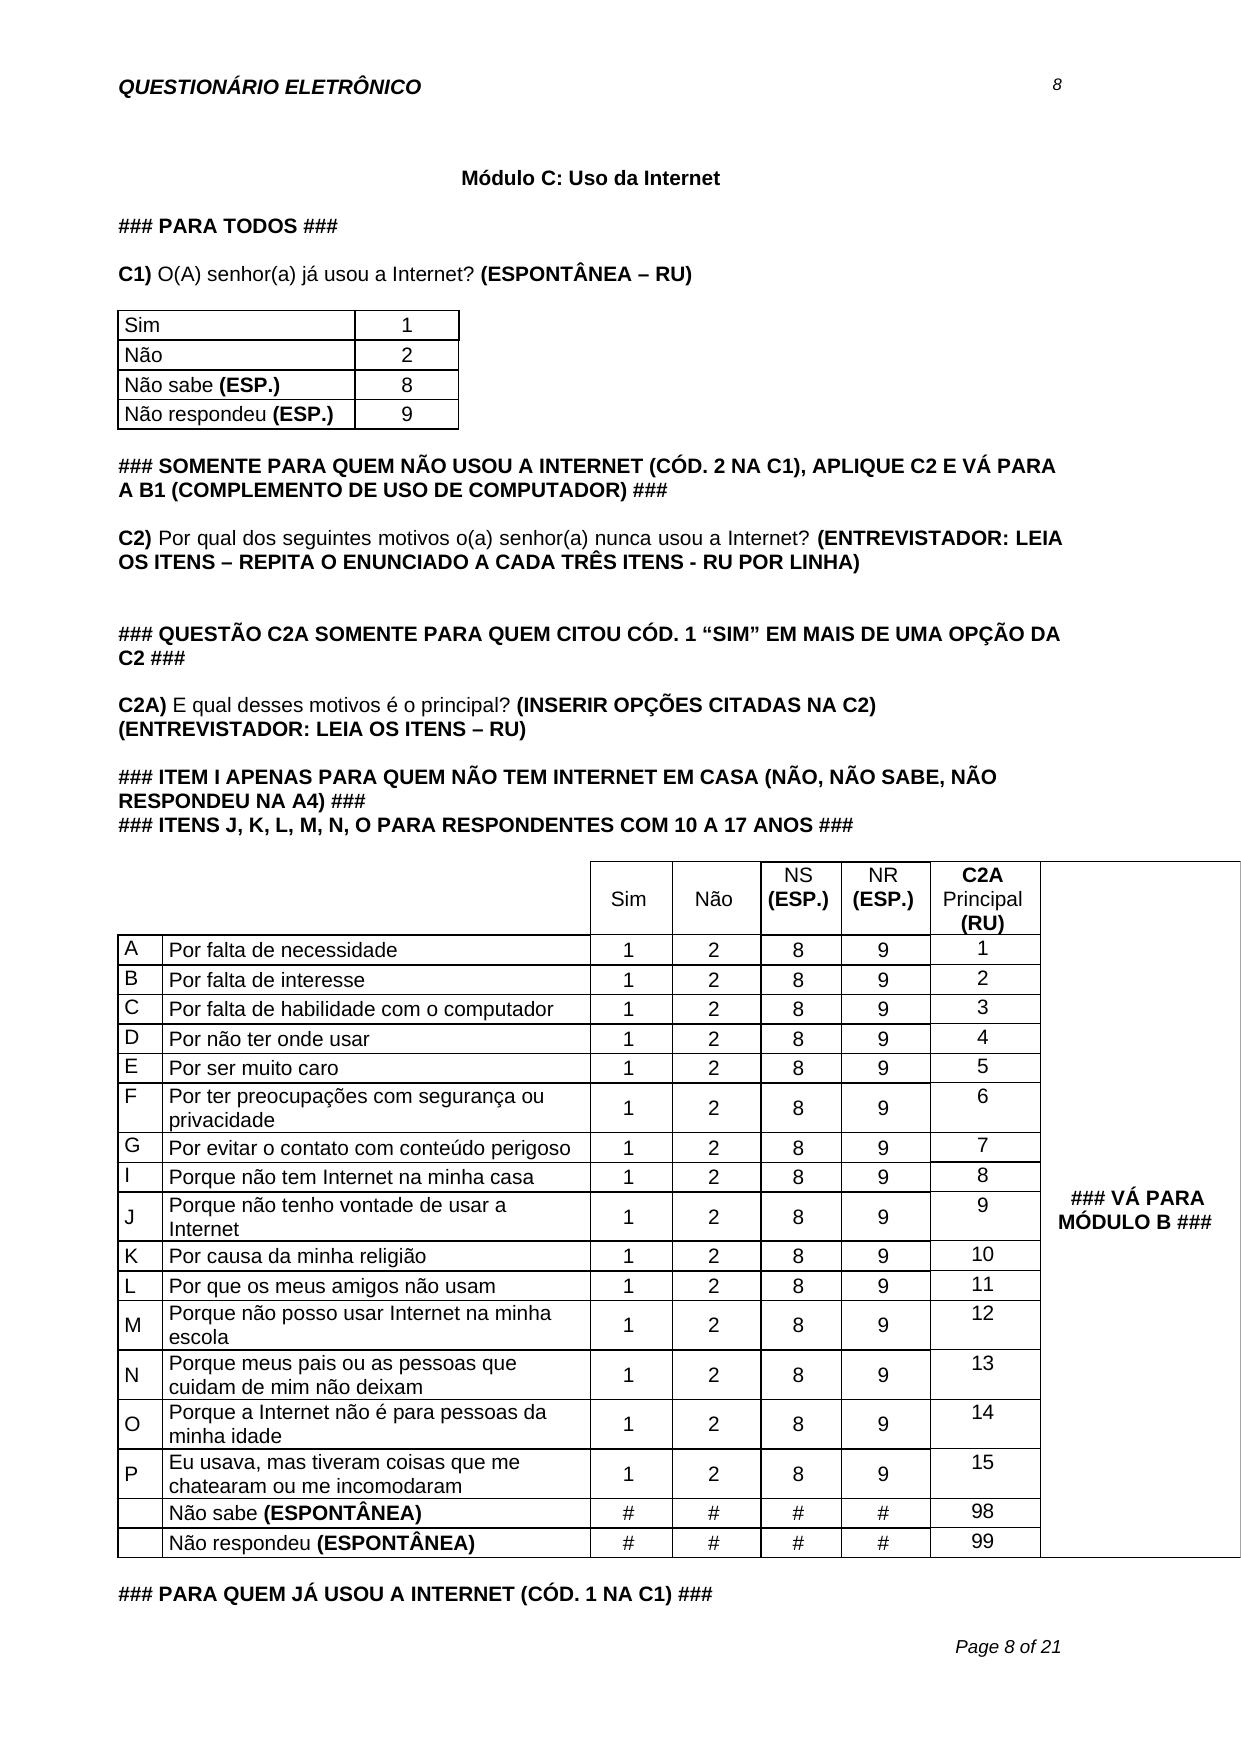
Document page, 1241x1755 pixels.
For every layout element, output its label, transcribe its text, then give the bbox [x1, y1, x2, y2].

table_cell 1 [591, 966, 672, 993]
table_cell 8 [762, 1084, 841, 1132]
table_cell 9 [842, 1450, 930, 1497]
table_cell Não sabe (ESP.) [119, 371, 354, 398]
table_cell 1 [591, 1301, 672, 1349]
table_cell D [119, 1025, 162, 1053]
text C2A) E qual desses motivos é o principal? (INSERIR OPÇÕES CITADAS NA C2) (ENTREVISTADOR: LEIA OS ITENS – RU) [118, 693, 1063, 741]
table_cell 3 [931, 995, 1040, 1023]
table_cell 1 [591, 1193, 672, 1240]
table_header Sim [119, 311, 354, 339]
table_cell Por ser muito caro [163, 1054, 590, 1082]
table_cell Por causa da minha religião [163, 1242, 590, 1270]
table_cell 99 [931, 1528, 1040, 1557]
table_cell 9 [356, 400, 458, 428]
table_cell 9 [931, 1192, 1040, 1240]
table_cell 1 [591, 1242, 672, 1270]
text ### QUESTÃO C2A SOMENTE PARA QUEM CITOU CÓD. 1 “SIM” EM MAIS DE UMA OPÇÃO DA C2 ### [118, 621, 1063, 669]
table_cell Porque não posso usar Internet na minha escola [163, 1301, 590, 1349]
table_cell G [119, 1133, 162, 1161]
table_cell 2 [673, 1351, 760, 1398]
table_cell 98 [931, 1499, 1040, 1527]
table_cell F [119, 1084, 162, 1132]
table_cell Não sabe (ESPONTÂNEA) [163, 1499, 590, 1527]
table_header 1 [356, 311, 458, 339]
table_cell 9 [842, 966, 930, 993]
table_cell B [119, 966, 162, 993]
table_header ### VÁ PARA MÓDULO B ### [1041, 862, 1240, 1557]
text C2) Por qual dos seguintes motivos o(a) senhor(a) nunca usou a Internet? (ENTREVISTADOR: LEIA OS ITENS – REPITA O ENUNCIADO A CADA TRÊS ITENS - RU POR LINHA) [118, 526, 1063, 573]
table_cell 9 [842, 1084, 930, 1132]
table_cell 8 [762, 1193, 841, 1240]
table_cell Porque não tenho vontade de usar a Internet [163, 1193, 590, 1240]
table_cell # [842, 1499, 930, 1527]
table_cell 8 [931, 1163, 1040, 1191]
table_cell 9 [842, 1054, 930, 1082]
table_cell 9 [842, 995, 930, 1023]
table_cell 2 [673, 1025, 760, 1053]
table_cell 2 [673, 1242, 760, 1270]
text ### ITENS J, K, L, M, N, O PARA RESPONDENTES COM 10 A 17 ANOS ### [118, 813, 1063, 837]
table_cell 10 [931, 1241, 1040, 1270]
table_header [118, 861, 162, 934]
table_cell L [119, 1272, 162, 1299]
table_cell 2 [673, 966, 760, 993]
table_cell 6 [931, 1083, 1040, 1132]
table_cell 9 [842, 1193, 930, 1240]
table_cell 2 [673, 935, 760, 964]
table_cell 2 [673, 1163, 760, 1191]
table_header C2A Principal (RU) [931, 862, 1040, 934]
table_cell 1 [591, 1351, 672, 1398]
table_cell [119, 1499, 162, 1527]
table_cell 8 [762, 1133, 841, 1161]
table_cell Por falta de interesse [163, 966, 590, 993]
table_cell P [119, 1450, 162, 1497]
text ### PARA TODOS ### [118, 214, 1063, 238]
table_cell 1 [931, 935, 1040, 964]
table_cell # [673, 1529, 760, 1557]
table_cell 1 [591, 1025, 672, 1053]
text ### ITEM I APENAS PARA QUEM NÃO TEM INTERNET EM CASA (NÃO, NÃO SABE, NÃO RESPONDEU NA A4) ### [118, 765, 1063, 813]
table_cell 1 [591, 935, 672, 964]
table_cell 9 [842, 1301, 930, 1349]
table_cell 9 [842, 1133, 930, 1161]
table_cell 9 [842, 1272, 930, 1299]
text C1) O(A) senhor(a) já usou a Internet? (ESPONTÂNEA – RU) [118, 262, 1063, 286]
table_cell 8 [762, 936, 841, 964]
table_cell 1 [591, 1400, 672, 1448]
table_cell Porque não tem Internet na minha casa [163, 1163, 590, 1191]
table_cell 1 [591, 1163, 672, 1191]
table_cell 14 [931, 1400, 1040, 1448]
table_cell E [119, 1054, 162, 1082]
table_cell K [119, 1242, 162, 1270]
table_header Sim [591, 862, 672, 934]
table_header [163, 861, 590, 934]
table_cell [119, 1529, 162, 1557]
table_cell N [119, 1351, 162, 1398]
table_header NS (ESP.) [762, 863, 841, 934]
table_cell 5 [931, 1054, 1040, 1082]
text ### PARA QUEM JÁ USOU A INTERNET (CÓD. 1 NA C1) ### [118, 1582, 1063, 1606]
table_cell 12 [931, 1301, 1040, 1349]
table_cell Por falta de necessidade [163, 936, 590, 964]
table_cell 1 [591, 1133, 672, 1161]
table_cell 2 [673, 1301, 760, 1349]
table_cell 7 [931, 1133, 1040, 1161]
table_cell 13 [931, 1350, 1040, 1398]
table_cell Por falta de habilidade com o computador [163, 995, 590, 1023]
table_cell 9 [842, 1242, 930, 1270]
table_cell Eu usava, mas tiveram coisas que me chatearam ou me incomodaram [163, 1450, 590, 1497]
table_cell O [119, 1400, 162, 1448]
table_cell 8 [762, 1242, 841, 1270]
table_cell # [842, 1529, 930, 1557]
table_cell 9 [842, 1400, 930, 1448]
table_cell 9 [842, 1351, 930, 1398]
table_cell # [591, 1529, 672, 1557]
table_cell 1 [591, 1272, 672, 1299]
table_cell Porque a Internet não é para pessoas da minha idade [163, 1400, 590, 1448]
table_cell Não respondeu (ESP.) [119, 400, 354, 428]
table_cell 2 [356, 341, 458, 369]
table_header NR (ESP.) [842, 863, 930, 934]
table_cell M [119, 1301, 162, 1349]
table_cell 2 [673, 1084, 760, 1132]
table_cell 2 [931, 965, 1040, 993]
table_cell 8 [762, 1400, 841, 1448]
table_cell 2 [673, 1272, 760, 1299]
table_cell 9 [842, 1025, 930, 1053]
table_cell 2 [673, 1193, 760, 1240]
table_cell 2 [673, 1054, 760, 1082]
table_cell 1 [591, 1084, 672, 1132]
table_cell Não respondeu (ESPONTÂNEA) [163, 1529, 590, 1557]
table_cell # [762, 1499, 841, 1527]
table_cell # [591, 1499, 672, 1527]
table_cell 8 [762, 1054, 841, 1082]
table_cell Não [119, 341, 354, 369]
table_cell 8 [762, 995, 841, 1023]
table_cell 2 [673, 1133, 760, 1161]
table_cell Por não ter onde usar [163, 1025, 590, 1053]
table_cell Por ter preocupações com segurança ou privacidade [163, 1084, 590, 1132]
table_cell 1 [591, 1054, 672, 1082]
table_cell 8 [356, 371, 458, 398]
table_cell 8 [762, 1272, 841, 1299]
table_cell 9 [842, 1163, 930, 1191]
table_cell C [119, 995, 162, 1023]
table_cell A [119, 936, 162, 964]
table_cell 1 [591, 995, 672, 1023]
table_cell 8 [762, 1025, 841, 1053]
table_cell Por que os meus amigos não usam [163, 1272, 590, 1299]
table_cell 1 [591, 1450, 672, 1497]
table_cell 15 [931, 1449, 1040, 1497]
table_cell 8 [762, 1450, 841, 1497]
table_cell I [119, 1163, 162, 1191]
subtitle Módulo C: Uso da Internet [118, 166, 1063, 190]
table_cell # [762, 1529, 841, 1557]
table_cell 11 [931, 1271, 1040, 1299]
table_cell 8 [762, 1301, 841, 1349]
table_cell Porque meus pais ou as pessoas que cuidam de mim não deixam [163, 1351, 590, 1398]
table_cell 2 [673, 1400, 760, 1448]
table_cell 2 [673, 1450, 760, 1497]
table_cell 8 [762, 1351, 841, 1398]
table_cell 8 [762, 1163, 841, 1191]
table_cell 8 [762, 966, 841, 993]
table_cell 4 [931, 1024, 1040, 1053]
table_cell Por evitar o contato com conteúdo perigoso [163, 1133, 590, 1161]
table_cell J [119, 1193, 162, 1240]
table_cell 9 [842, 936, 930, 964]
table_header Não [673, 862, 760, 934]
table_cell 2 [673, 995, 760, 1023]
table_cell # [673, 1499, 760, 1527]
text ### SOMENTE PARA QUEM NÃO USOU A INTERNET (CÓD. 2 NA C1), APLIQUE C2 E VÁ PARA A B1 (COMPLEMENTO DE USO DE COMPUTADOR) ### [118, 454, 1063, 502]
